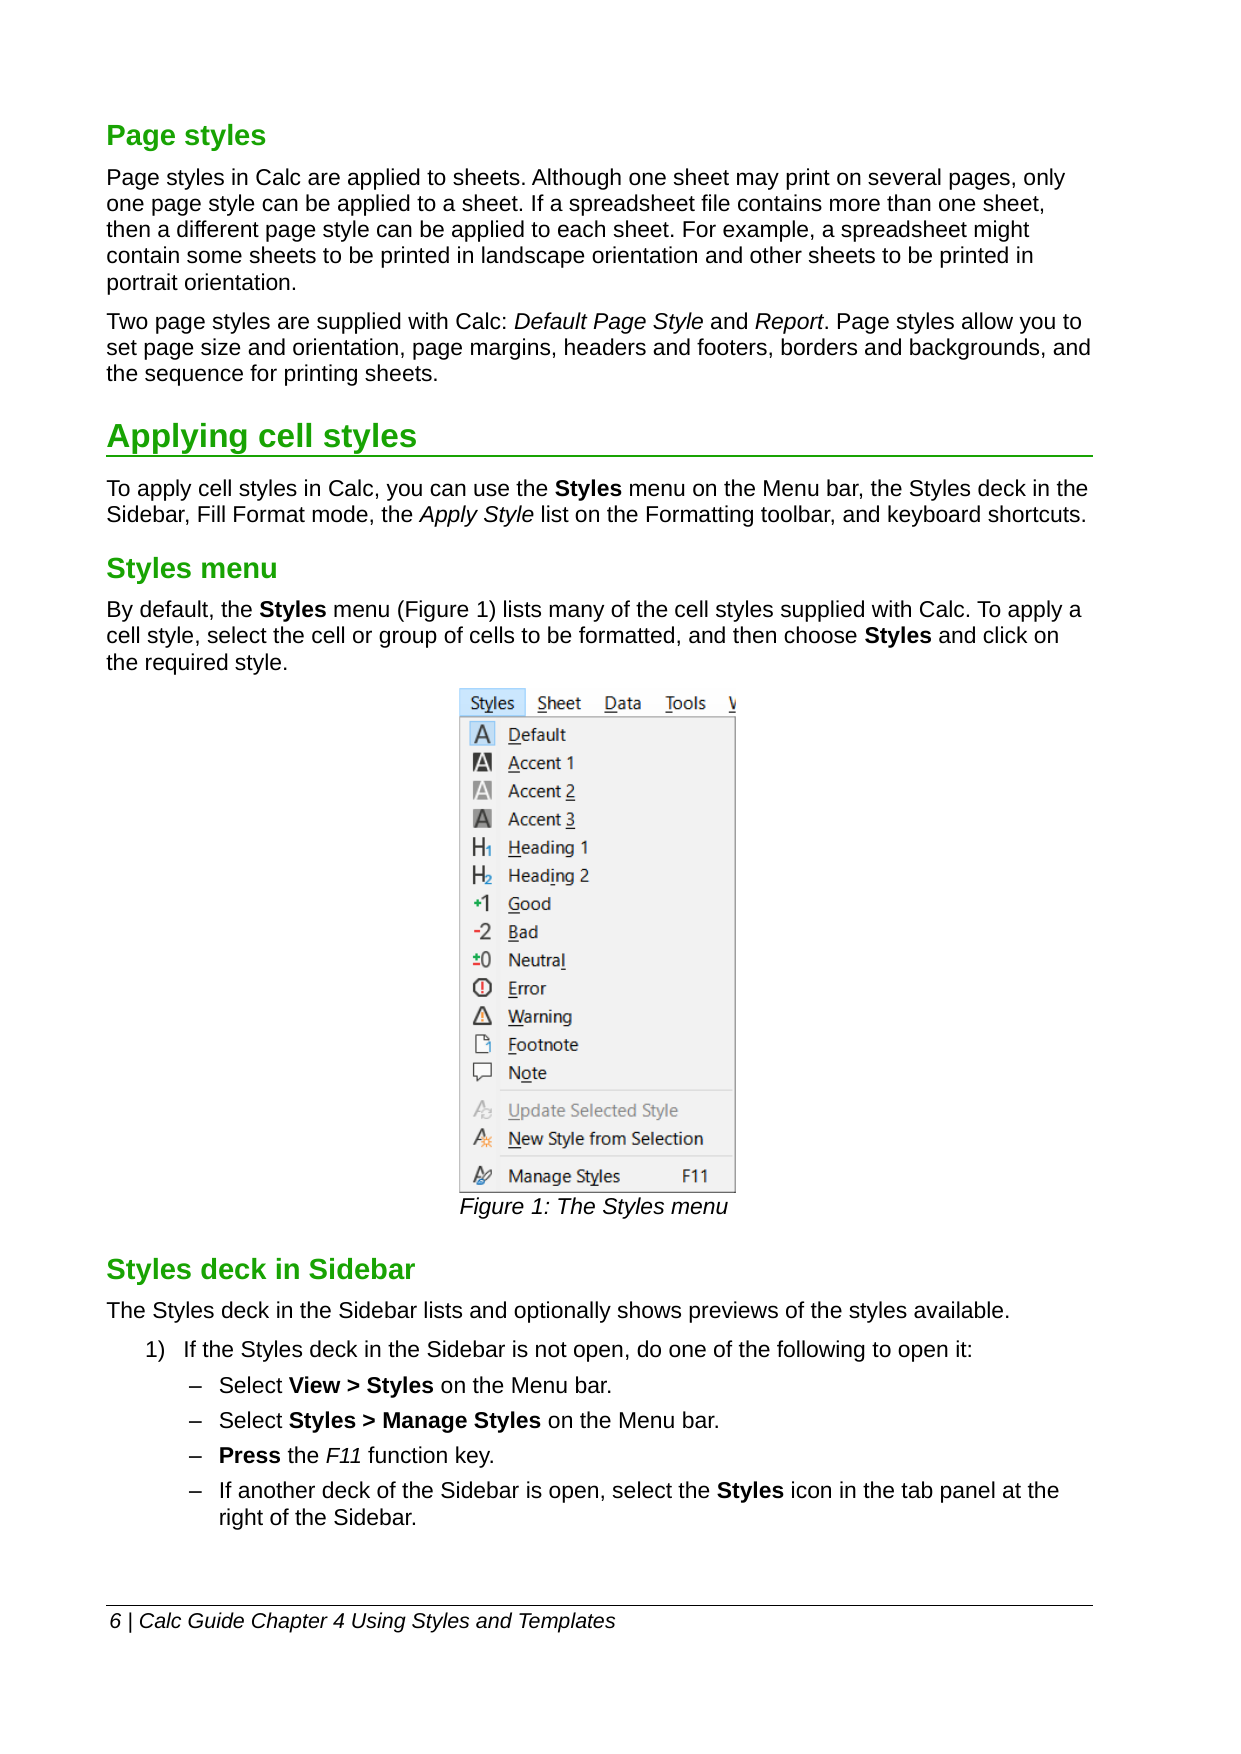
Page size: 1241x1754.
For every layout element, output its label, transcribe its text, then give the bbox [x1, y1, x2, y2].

subtitle Styles menu [106, 551, 1093, 584]
list Select Styles > Manage Styles on the Menu bar. [189, 1407, 1093, 1433]
text Page styles in Calc are applied to sheets. Although one sheet may print on several pages, only one page style can be applied to a sheet. If a spreadsheet file contains more than one sheet, then a different page style can be applied to each sheet. For example, a spreadsheet might contain some sheets to be printed in landscape orientation and other sheets to be printed in portrait orientation. [106, 163, 1093, 295]
list Select View > Styles on the Menu bar. [189, 1372, 1093, 1398]
subtitle Styles deck in Sidebar [106, 1252, 1093, 1286]
picture [459, 687, 736, 1193]
list If another deck of the Sidebar is open, select the Styles icon in the tab panel at the right of the Sidebar. [189, 1477, 1093, 1530]
subtitle Page styles [106, 118, 1093, 152]
text Two page styles are supplied with Calc: Default Page Style and Report. Page styles allow you to set page size and orientation, page margins, headers and footers, borders and backgrounds, and the sequence for printing sheets. [106, 308, 1093, 387]
text To apply cell styles in Calc, you can use the Styles menu on the Menu bar, the Styles deck in the Sidebar, Fill Format mode, the Apply Style list on the Formatting toolbar, and keyboard shortcuts. [106, 474, 1093, 527]
list Press the F11 function key. [189, 1442, 1093, 1468]
text By default, the Styles menu (Figure 1) lists many of the cell styles supplied with Calc. To apply a cell style, select the cell or group of cells to be formatted, and then choose Styles and click on the required style. [106, 596, 1093, 675]
subtitle Applying cell styles [106, 416, 1093, 455]
text The Styles deck in the Sidebar lists and optionally shows previews of the styles available. [106, 1297, 1093, 1324]
list If the Styles deck in the Sidebar is not open, do one of the following to open it: [165, 1336, 1093, 1363]
text Figure 1: The Styles menu [459, 688, 739, 1219]
